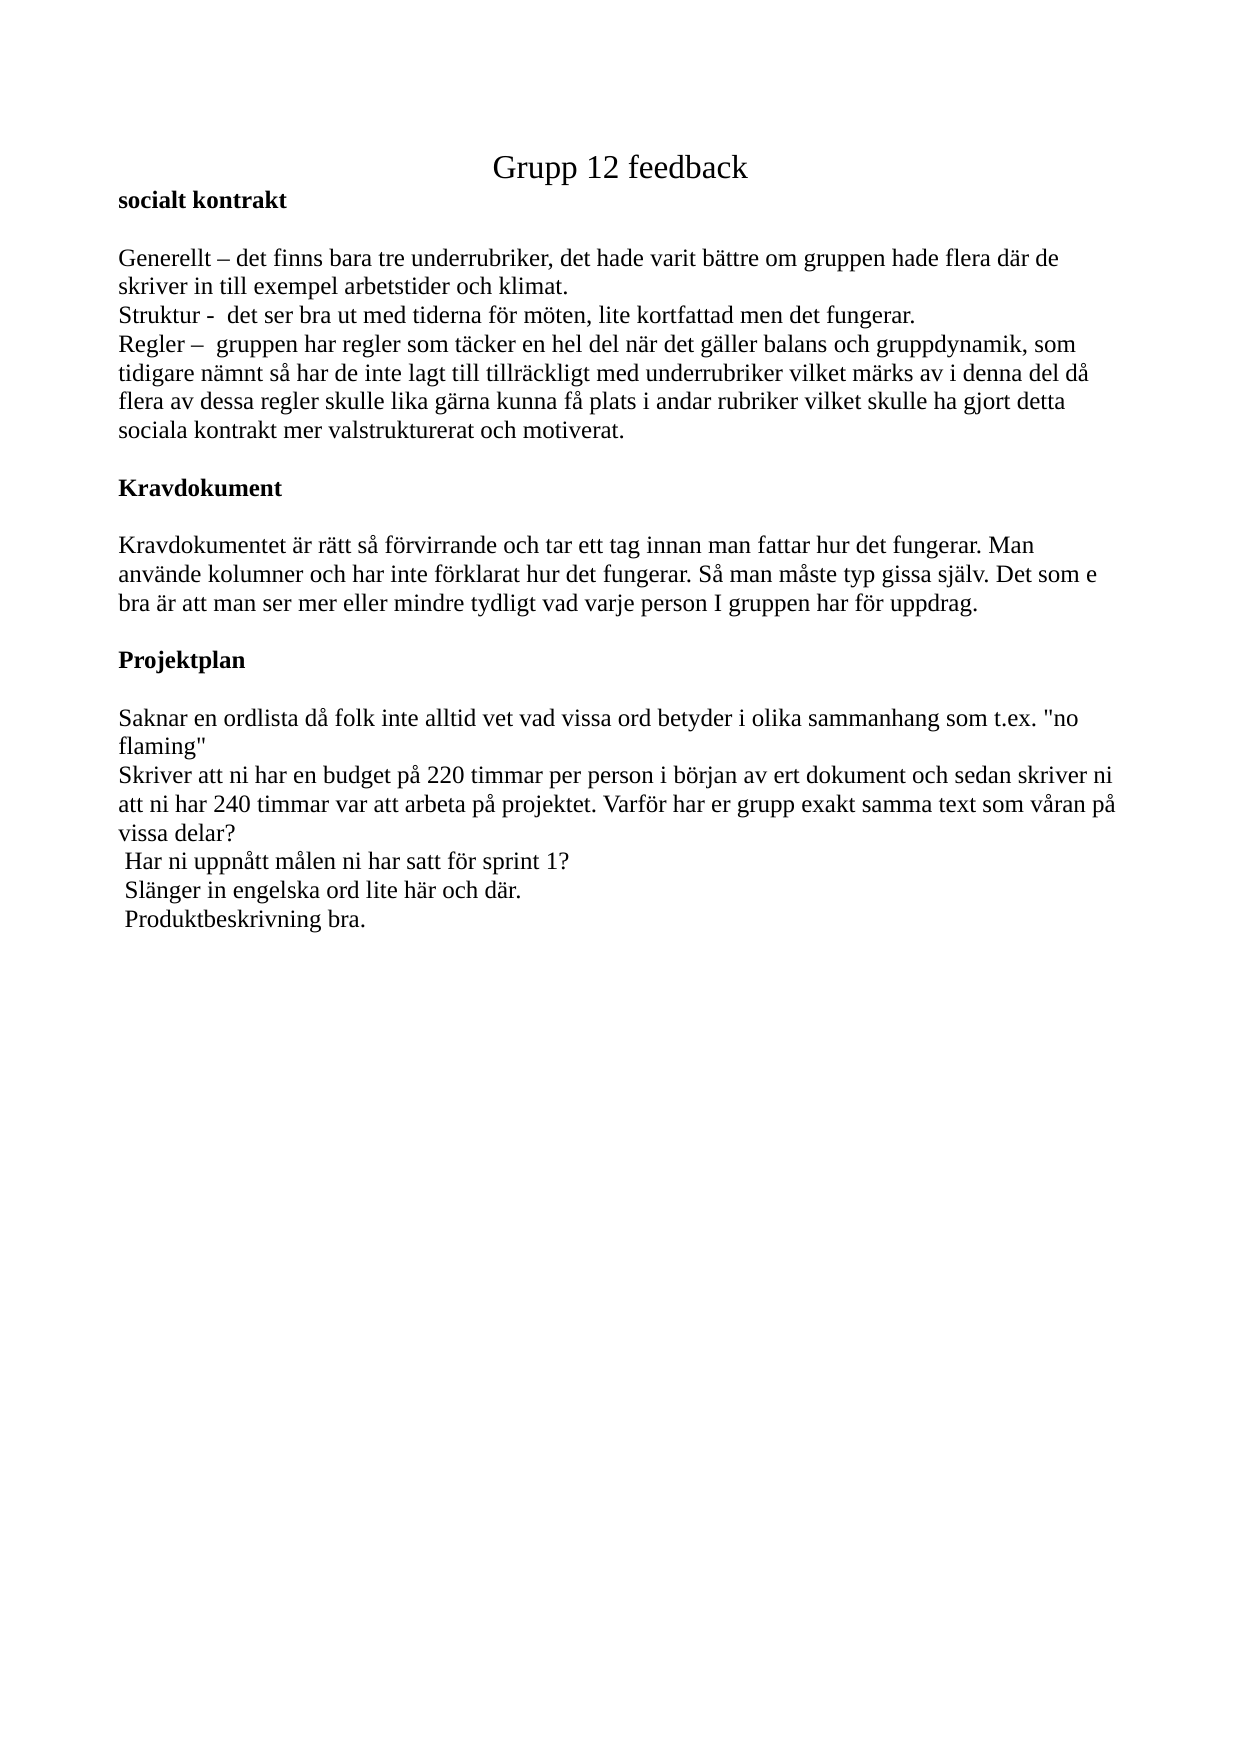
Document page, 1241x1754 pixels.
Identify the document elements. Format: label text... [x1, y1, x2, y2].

text socialt kontrakt [118, 185, 1122, 214]
text Generellt – det finns bara tre underrubriker, det hade varit bättre om gruppen hade flera där de skriver in till exempel arbetstider och klimat. [118, 243, 1122, 300]
text Grupp 12 feedback [118, 147, 1122, 185]
text Kravdokument [118, 473, 1122, 501]
text Saknar en ordlista då folk inte alltid vet vad vissa ord betyder i olika sammanhang som t.ex. "no flaming" [118, 703, 1122, 760]
text Har ni uppnått målen ni har satt för sprint 1? [118, 846, 1122, 875]
text Projektplan [118, 645, 1122, 674]
text Skriver att ni har en budget på 220 timmar per person i början av ert dokument och sedan skriver ni att ni har 240 timmar var att arbeta på projektet. Varför har er grupp exakt samma text som våran på vissa delar? [118, 760, 1122, 846]
text Struktur - det ser bra ut med tiderna för möten, lite kortfattad men det fungerar. [118, 300, 1122, 329]
text Regler – gruppen har regler som täcker en hel del när det gäller balans och gruppdynamik, som tidigare nämnt så har de inte lagt till tillräckligt med underrubriker vilket märks av i denna del då flera av dessa regler skulle lika gärna kunna få plats i andar rubriker vilket skulle ha gjort detta sociala kontrakt mer valstrukturerat och motiverat. [118, 329, 1122, 444]
text Produktbeskrivning bra. [118, 904, 1122, 933]
text Kravdokumentet är rätt så förvirrande och tar ett tag innan man fattar hur det fungerar. Man använde kolumner och har inte förklarat hur det fungerar. Så man måste typ gissa själv. Det som e bra är att man ser mer eller mindre tydligt vad varje person I gruppen har för uppdrag. [118, 530, 1122, 616]
text Slänger in engelska ord lite här och där. [118, 875, 1122, 904]
